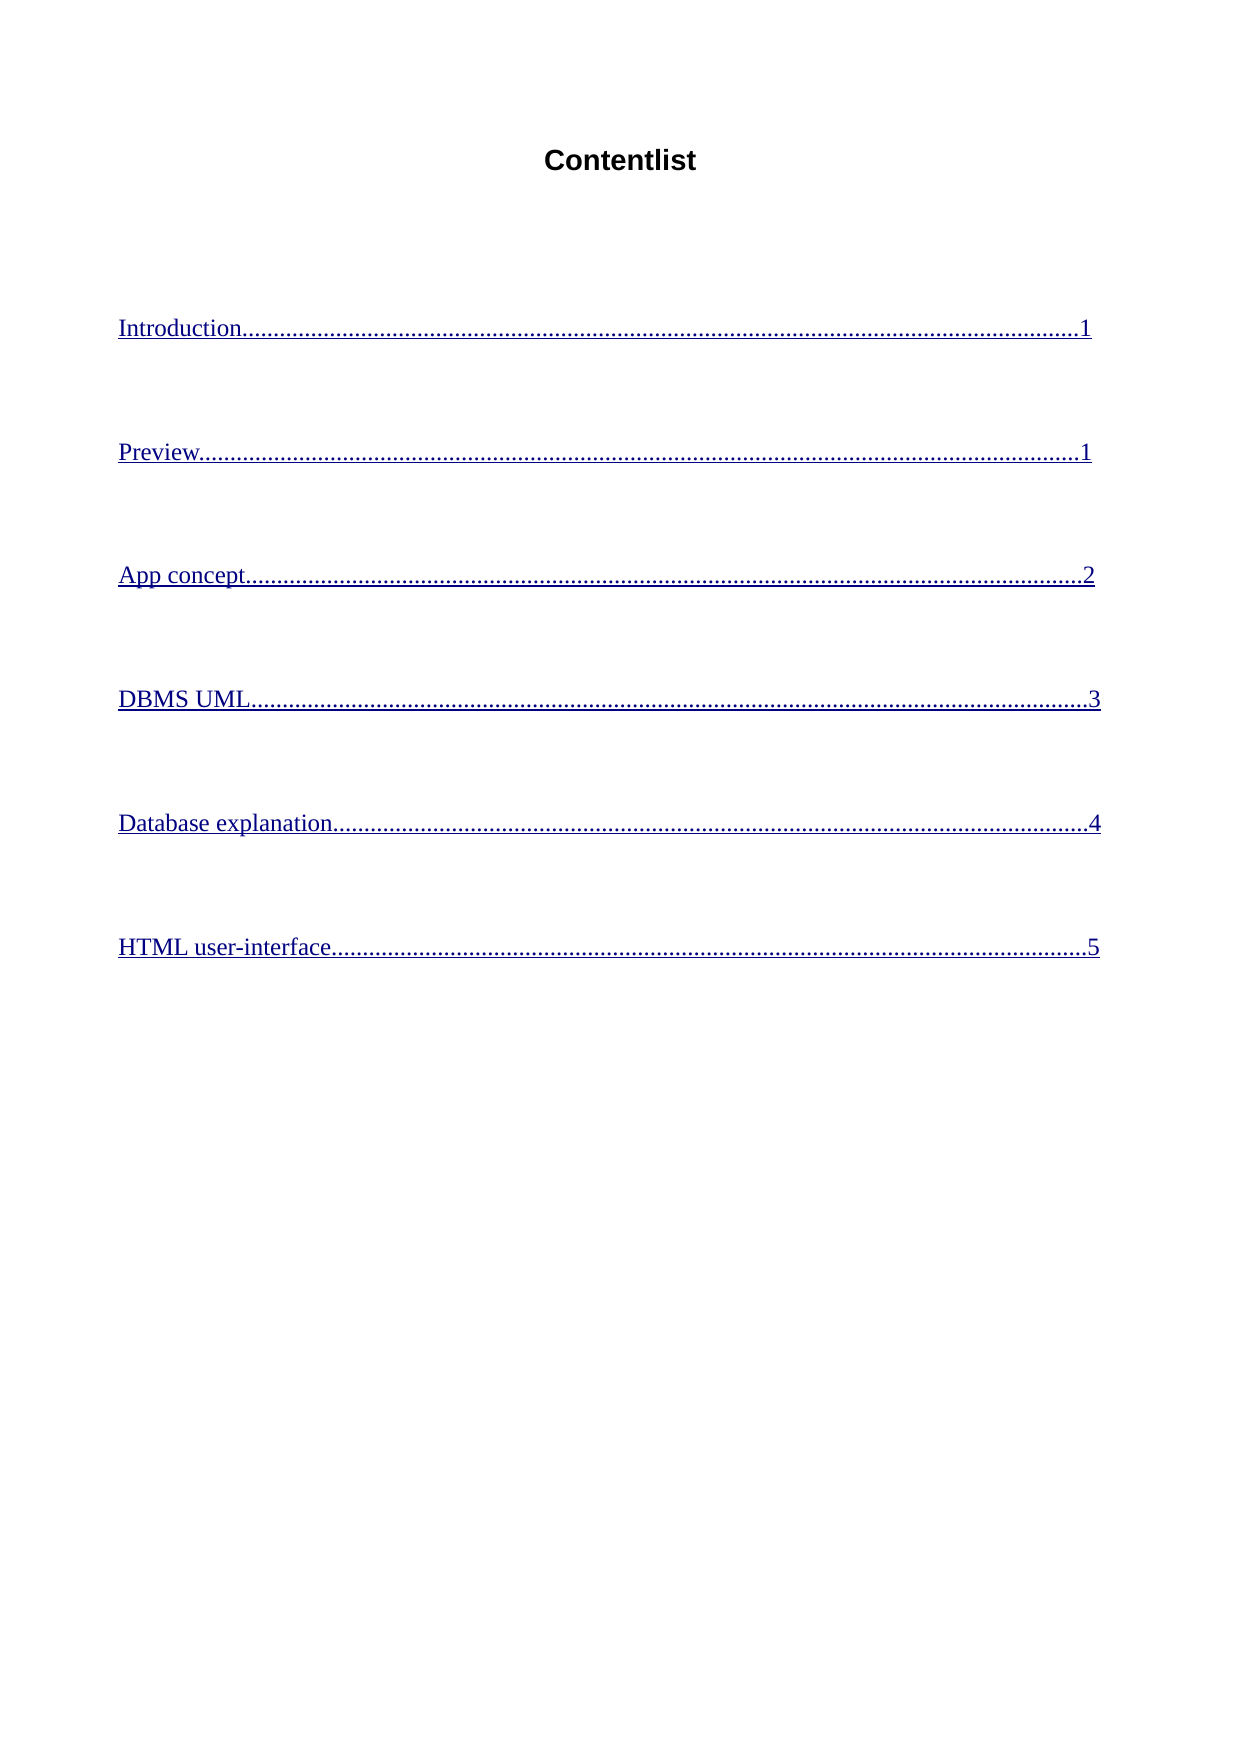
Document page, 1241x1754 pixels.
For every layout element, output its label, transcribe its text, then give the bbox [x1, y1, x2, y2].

text Preview.............................................................................................................................................1 [118, 437, 1122, 465]
subtitle Contentlist [118, 143, 1122, 177]
text App concept......................................................................................................................................2 [118, 560, 1122, 589]
text Database explanation.........................................................................................................................4 [118, 808, 1122, 837]
text HTML user-interface.........................................................................................................................5 [118, 932, 1122, 960]
text Introduction......................................................................................................................................1 [118, 313, 1122, 342]
text DBMS UML......................................................................................................................................3 [118, 684, 1122, 713]
